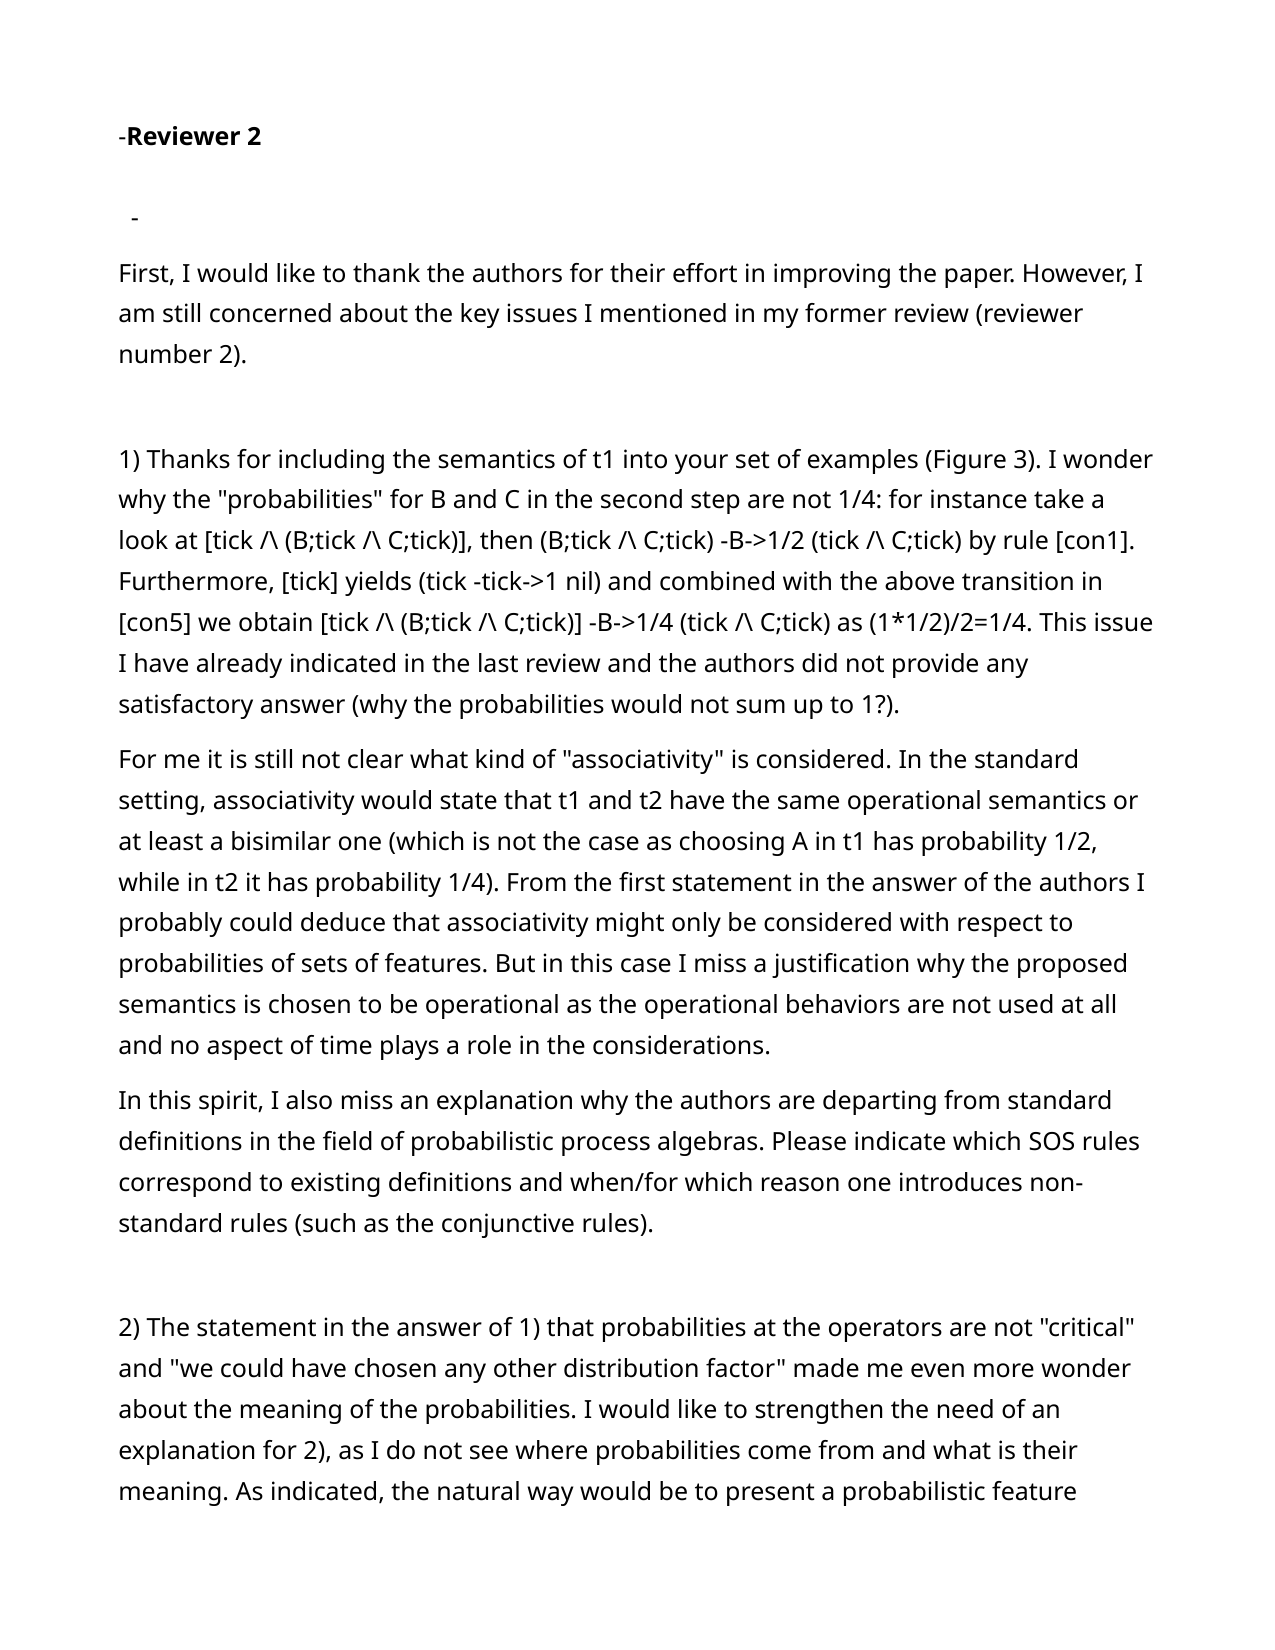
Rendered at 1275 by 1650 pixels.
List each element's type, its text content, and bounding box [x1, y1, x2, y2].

text 1) Thanks for including the semantics of t1 into your set of examples (Figure 3). I wonder why the "probabilities" for B and C in the second step are not 1/4: for instance take a look at [tick /\ (B;tick /\ C;tick)], then (B;tick /\ C;tick) -B->1/2 (tick /\ C;tick) by rule [con1]. Furthermore, [tick] yields (tick -tick->1 nil) and combined with the above transition in [con5] we obtain [tick /\ (B;tick /\ C;tick)] -B->1/4 (tick /\ C;tick) as (1*1/2)/2=1/4. This issue I have already indicated in the last review and the authors did not provide any satisfactory answer (why the probabilities would not sum up to 1?). [118, 441, 1157, 720]
text 2) The statement in the answer of 1) that probabilities at the operators are not "critical" and "we could have chosen any other distribution factor" made me even more wonder about the meaning of the probabilities. I would like to strengthen the need of an explanation for 2), as I do not see where probabilities come from and what is their meaning. As indicated, the natural way would be to present a probabilistic feature [118, 1310, 1157, 1507]
text -Reviewer 2 - [118, 118, 1157, 234]
text In this spirit, I also miss an explanation why the authors are departing from standard definitions in the field of probabilistic process algebras. Please indicate which SOS rules correspond to existing definitions and when/for which reason one introduces non-standard rules (such as the conjunctive rules). [118, 1083, 1157, 1239]
text For me it is still not clear what kind of "associativity" is considered. In the standard setting, associativity would state that t1 and t2 have the same operational semantics or at least a bisimilar one (which is not the case as choosing A in t1 has probability 1/2, while in t2 it has probability 1/4). From the first statement in the answer of the authors I probably could deduce that associativity might only be considered with respect to probabilities of sets of features. But in this case I miss a justification why the proposed semantics is chosen to be operational as the operational behaviors are not used at all and no aspect of time plays a role in the considerations. [118, 742, 1157, 1062]
text First, I would like to thank the authors for their effort in improving the paper. However, I am still concerned about the key issues I mentioned in my former review (reviewer number 2). [118, 255, 1157, 371]
